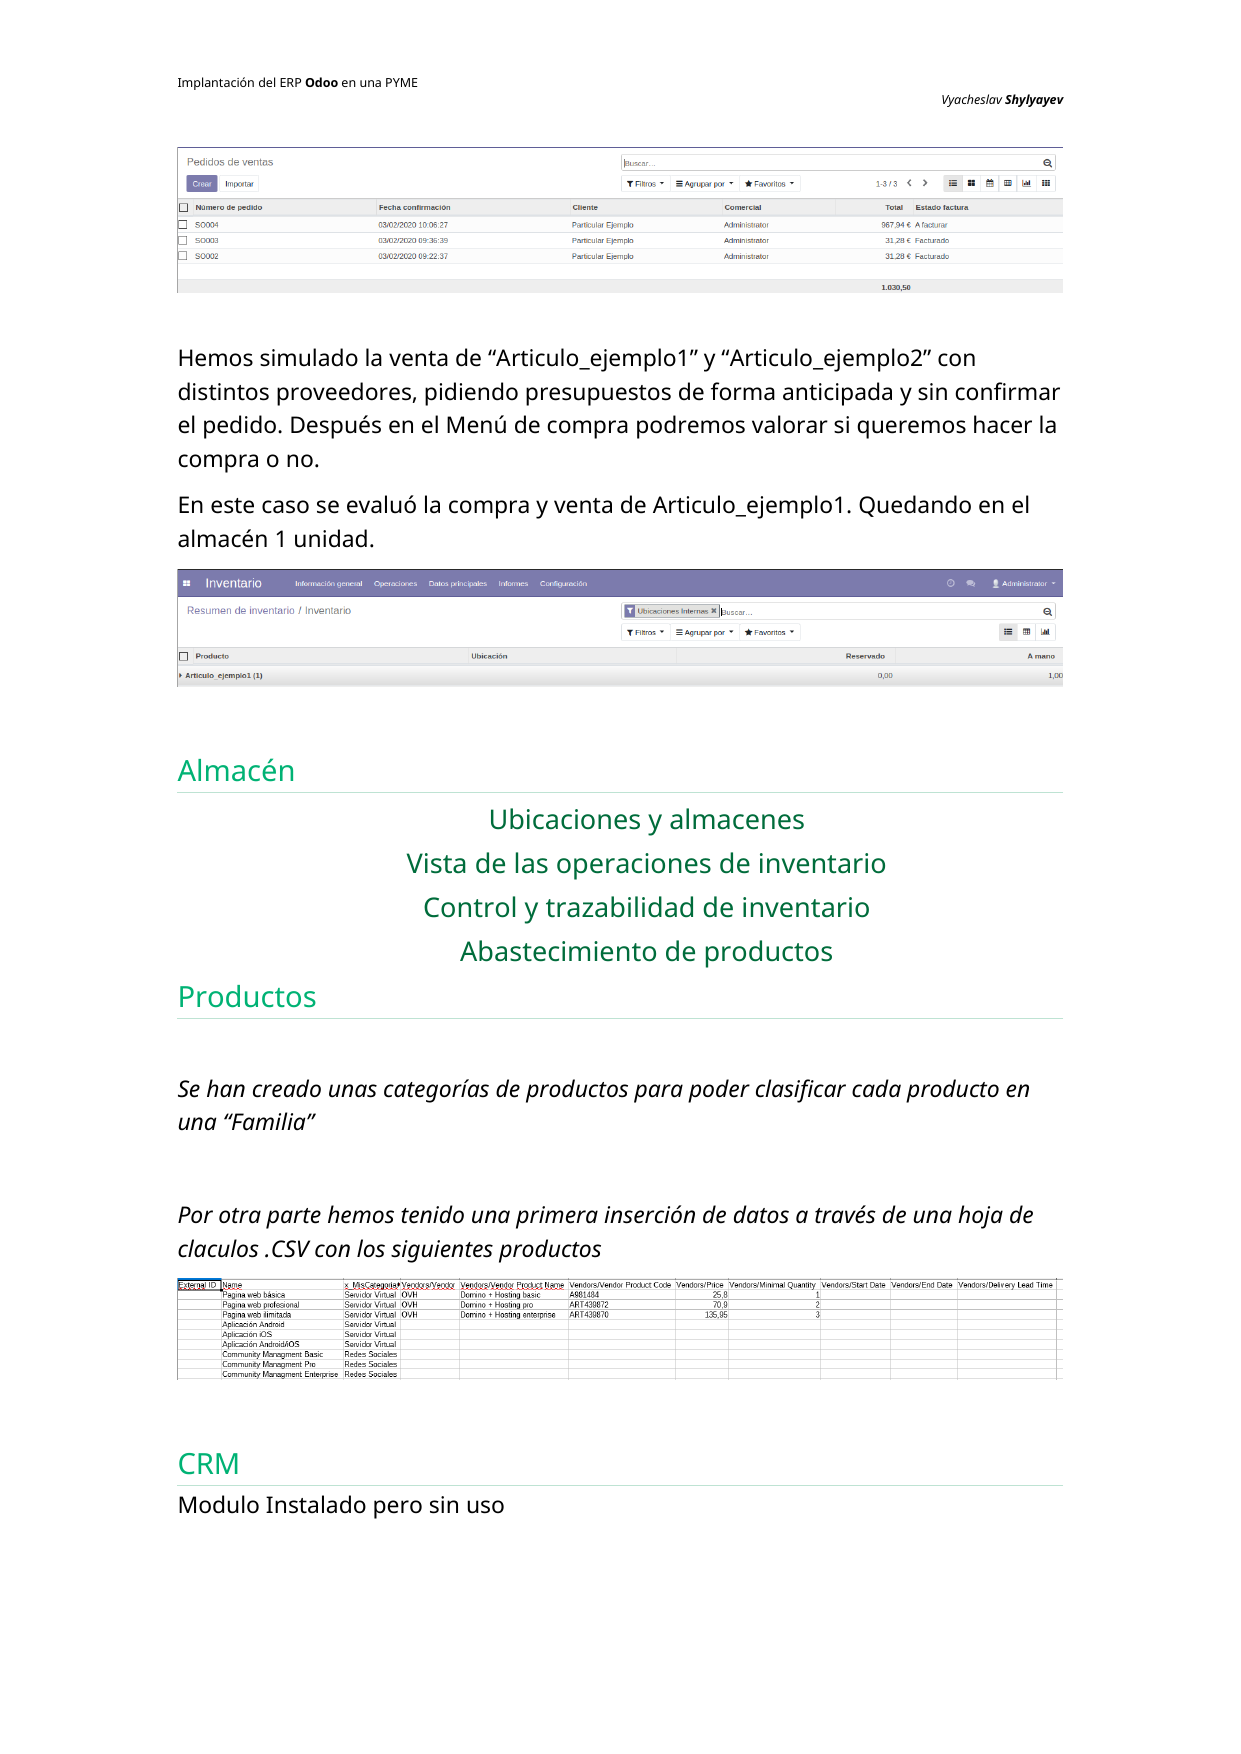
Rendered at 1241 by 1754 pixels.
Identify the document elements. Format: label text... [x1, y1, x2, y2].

subtitle Abastecimiento de productos [230, 932, 1063, 969]
picture [177, 569, 1063, 687]
text Hemos simulado la venta de “Articulo_ejemplo1” y “Articulo_ejemplo2” con distintos proveedores, pidiendo presupuestos de forma anticipada y sin confirmar el pedido. Después en el Menú de compra podremos valorar si queremos hacer la compra o no. [177, 342, 1063, 474]
text Por otra parte hemos tenido una primera inserción de datos a través de una hoja de claculos .CSV con los siguientes productos [177, 1199, 1063, 1264]
subtitle Almacén [177, 750, 1063, 792]
text En este caso se evaluó la compra y venta de Articulo_ejemplo1. Quedando en el almacén 1 unidad. [177, 489, 1063, 554]
picture [177, 1278, 1063, 1380]
subtitle Ubicaciones y almacenes [230, 800, 1063, 837]
subtitle Vista de las operaciones de inventario [230, 844, 1063, 881]
text Se han creado unas categorías de productos para poder clasificar cada producto en una “Familia” [177, 1073, 1063, 1138]
subtitle Productos [177, 976, 1063, 1018]
subtitle Control y trazabilidad de inventario [230, 888, 1063, 925]
subtitle CRM [177, 1443, 1063, 1485]
text Modulo Instalado pero sin uso [177, 1489, 1063, 1521]
picture [177, 147, 1063, 293]
